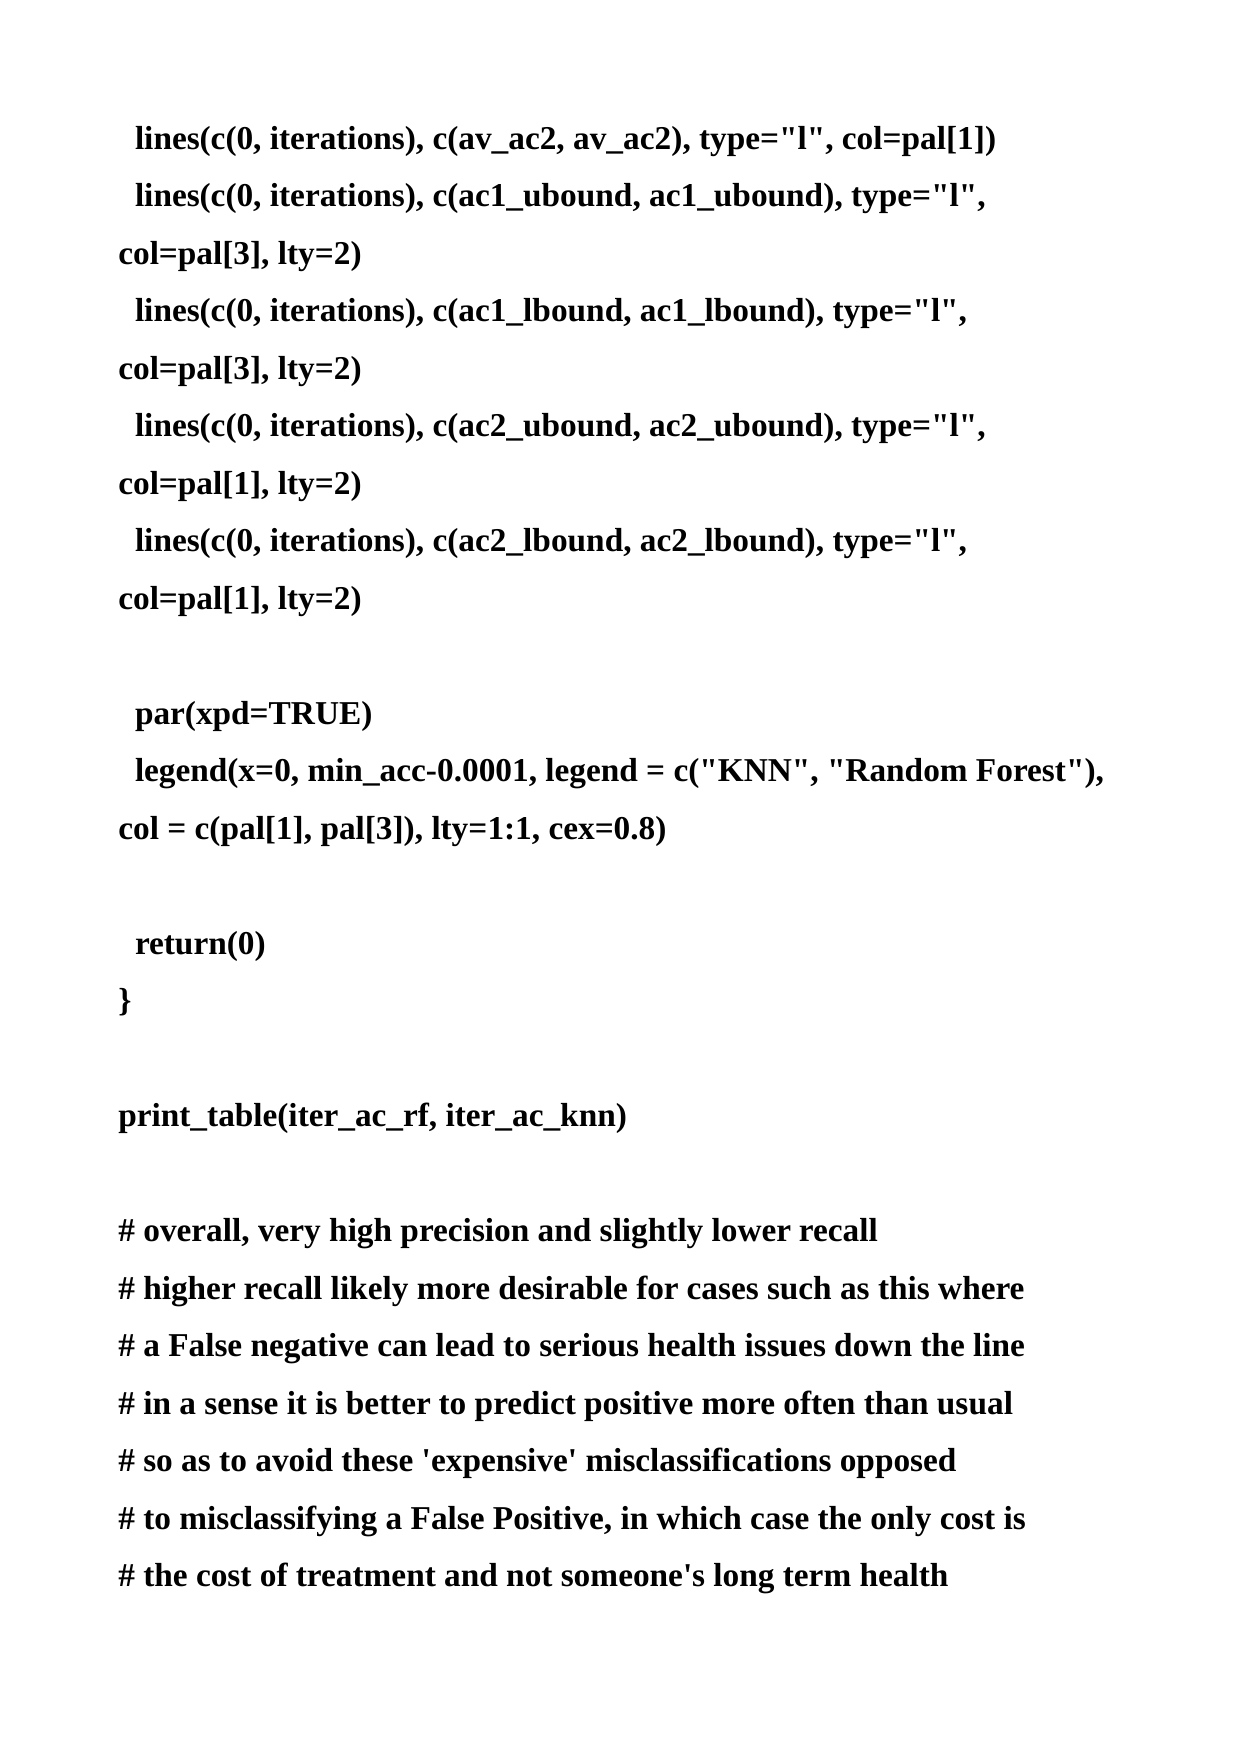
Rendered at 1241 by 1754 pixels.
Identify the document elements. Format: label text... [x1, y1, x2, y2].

text } [118, 981, 1122, 1019]
text # a False negative can lead to serious health issues down the line [118, 1326, 1122, 1364]
text lines(c(0, iterations), c(ac2_ubound, ac2_ubound), type="l", col=pal[1], lty=2) [118, 406, 1122, 501]
text par(xpd=TRUE) [118, 693, 1122, 731]
text lines(c(0, iterations), c(ac1_ubound, ac1_ubound), type="l", col=pal[3], lty=2) [118, 176, 1122, 271]
text # higher recall likely more desirable for cases such as this where [118, 1268, 1122, 1306]
text # the cost of treatment and not someone's long term health [118, 1556, 1122, 1594]
text lines(c(0, iterations), c(ac1_lbound, ac1_lbound), type="l", col=pal[3], lty=2) [118, 291, 1122, 386]
text legend(x=0, min_acc-0.0001, legend = c("KNN", "Random Forest"), col = c(pal[1], pal[3]), lty=1:1, cex=0.8) [118, 751, 1122, 846]
text lines(c(0, iterations), c(av_ac2, av_ac2), type="l", col=pal[1]) [118, 118, 1122, 156]
text return(0) [118, 923, 1122, 961]
text lines(c(0, iterations), c(ac2_lbound, ac2_lbound), type="l", col=pal[1], lty=2) [118, 521, 1122, 616]
text # so as to avoid these 'expensive' misclassifications opposed [118, 1441, 1122, 1479]
text # in a sense it is better to predict positive more often than usual [118, 1383, 1122, 1421]
text print_table(iter_ac_rf, iter_ac_knn) [118, 1096, 1122, 1134]
text # overall, very high precision and slightly lower recall [118, 1211, 1122, 1249]
text # to misclassifying a False Positive, in which case the only cost is [118, 1498, 1122, 1536]
